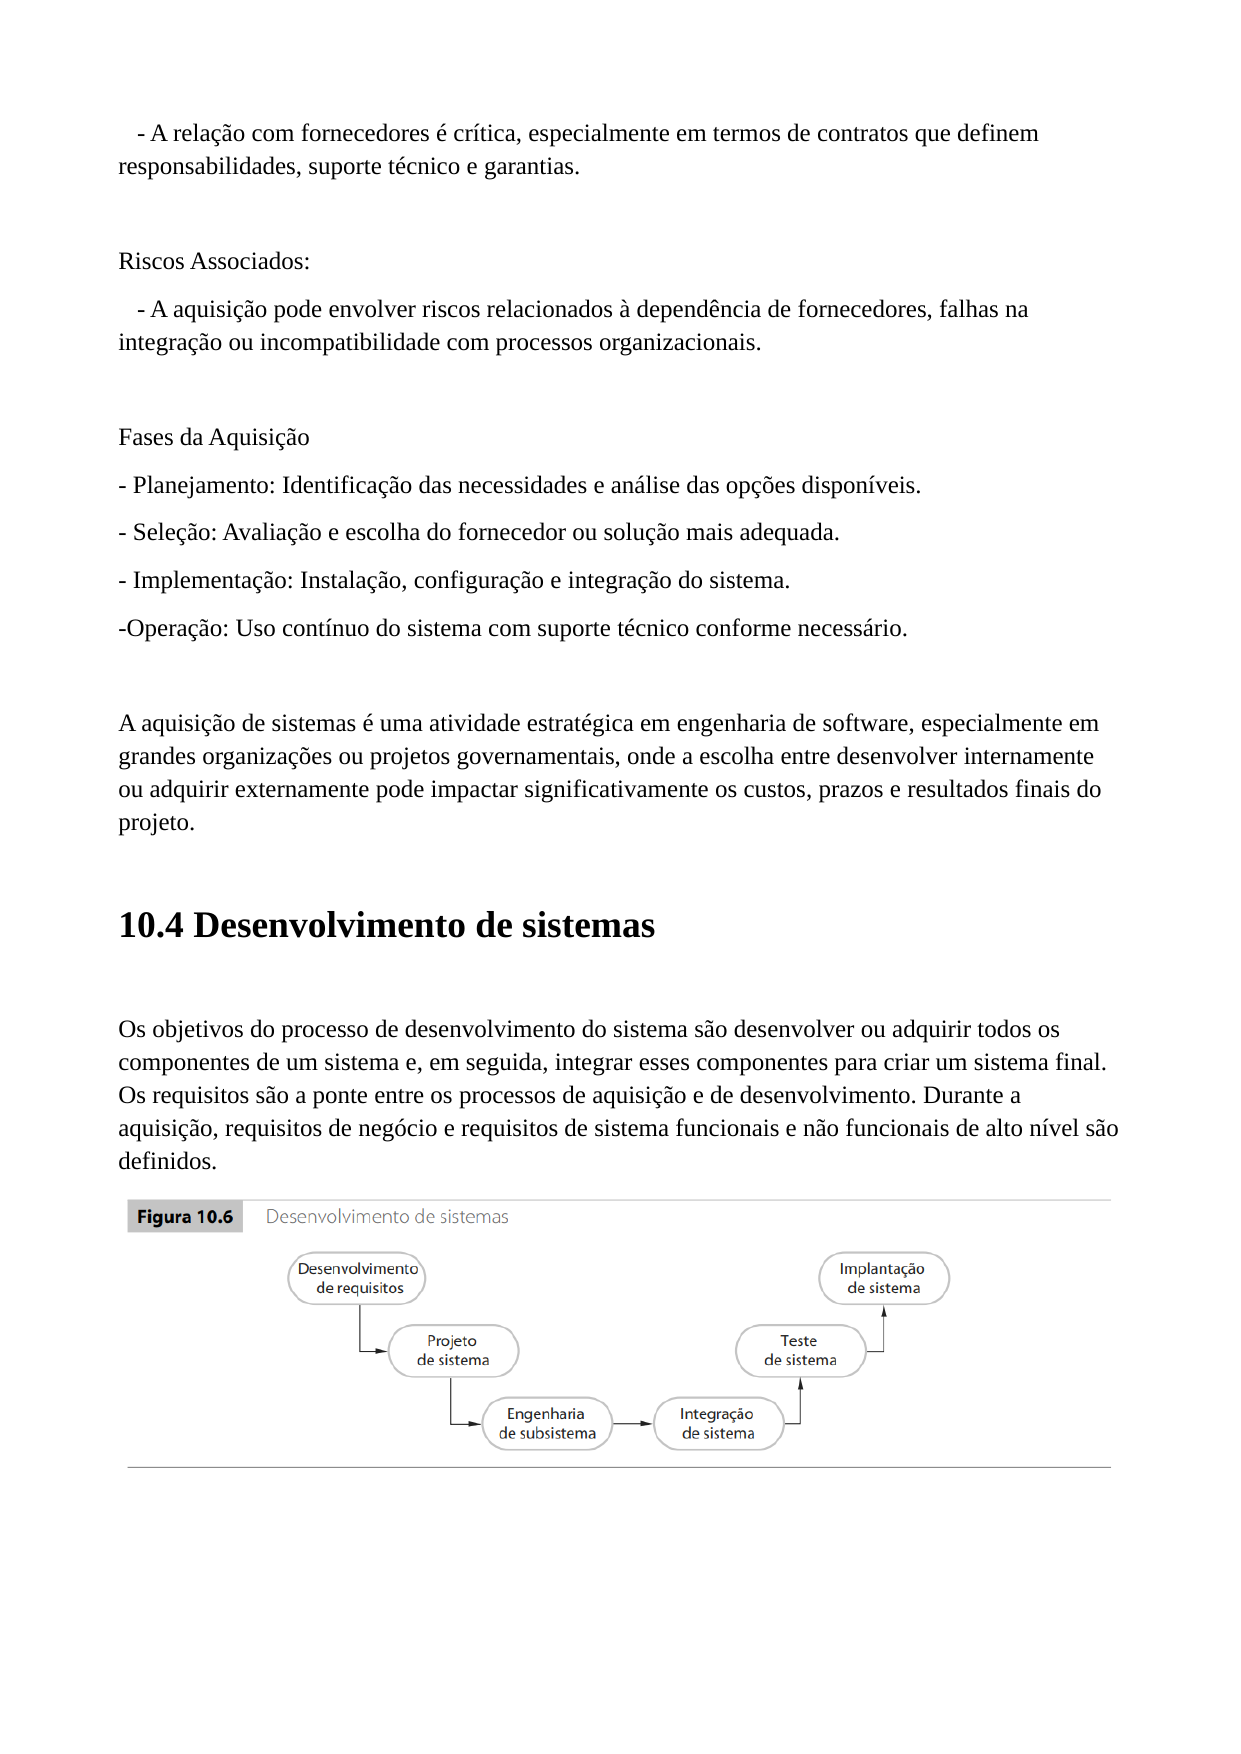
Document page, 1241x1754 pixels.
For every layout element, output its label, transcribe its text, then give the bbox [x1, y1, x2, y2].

picture [118, 1193, 1123, 1475]
text - Implementação: Instalação, configuração e integração do sistema. [118, 565, 1122, 594]
text - Planejamento: Identificação das necessidades e análise das opções disponíveis. [118, 470, 1122, 498]
text Os objetivos do processo de desenvolvimento do sistema são desenvolver ou adquirir todos os componentes de um sistema e, em seguida, integrar esses componentes para criar um sistema final. Os requisitos são a ponte entre os processos de aquisição e de desenvolvimento. Durante a aquisição, requisitos de negócio e requisitos de sistema funcionais e não funcionais de alto nível são definidos. [118, 1014, 1122, 1175]
text Riscos Associados: [118, 246, 1122, 275]
text A aquisição de sistemas é uma atividade estratégica em engenharia de software, especialmente em grandes organizações ou projetos governamentais, onde a escolha entre desenvolver internamente ou adquirir externamente pode impactar significativamente os custos, prazos e resultados finais do projeto. [118, 708, 1122, 836]
text -Operação: Uso contínuo do sistema com suporte técnico conforme necessário. [118, 613, 1122, 641]
text - A aquisição pode envolver riscos relacionados à dependência de fornecedores, falhas na integração ou incompatibilidade com processos organizacionais. [118, 294, 1122, 356]
text - A relação com fornecedores é crítica, especialmente em termos de contratos que definem responsabilidades, suporte técnico e garantias. [118, 118, 1122, 180]
text Fases da Aquisição [118, 422, 1122, 451]
text - Seleção: Avaliação e escolha do fornecedor ou solução mais adequada. [118, 517, 1122, 546]
subtitle 10.4 Desenvolvimento de sistemas [118, 902, 1122, 945]
